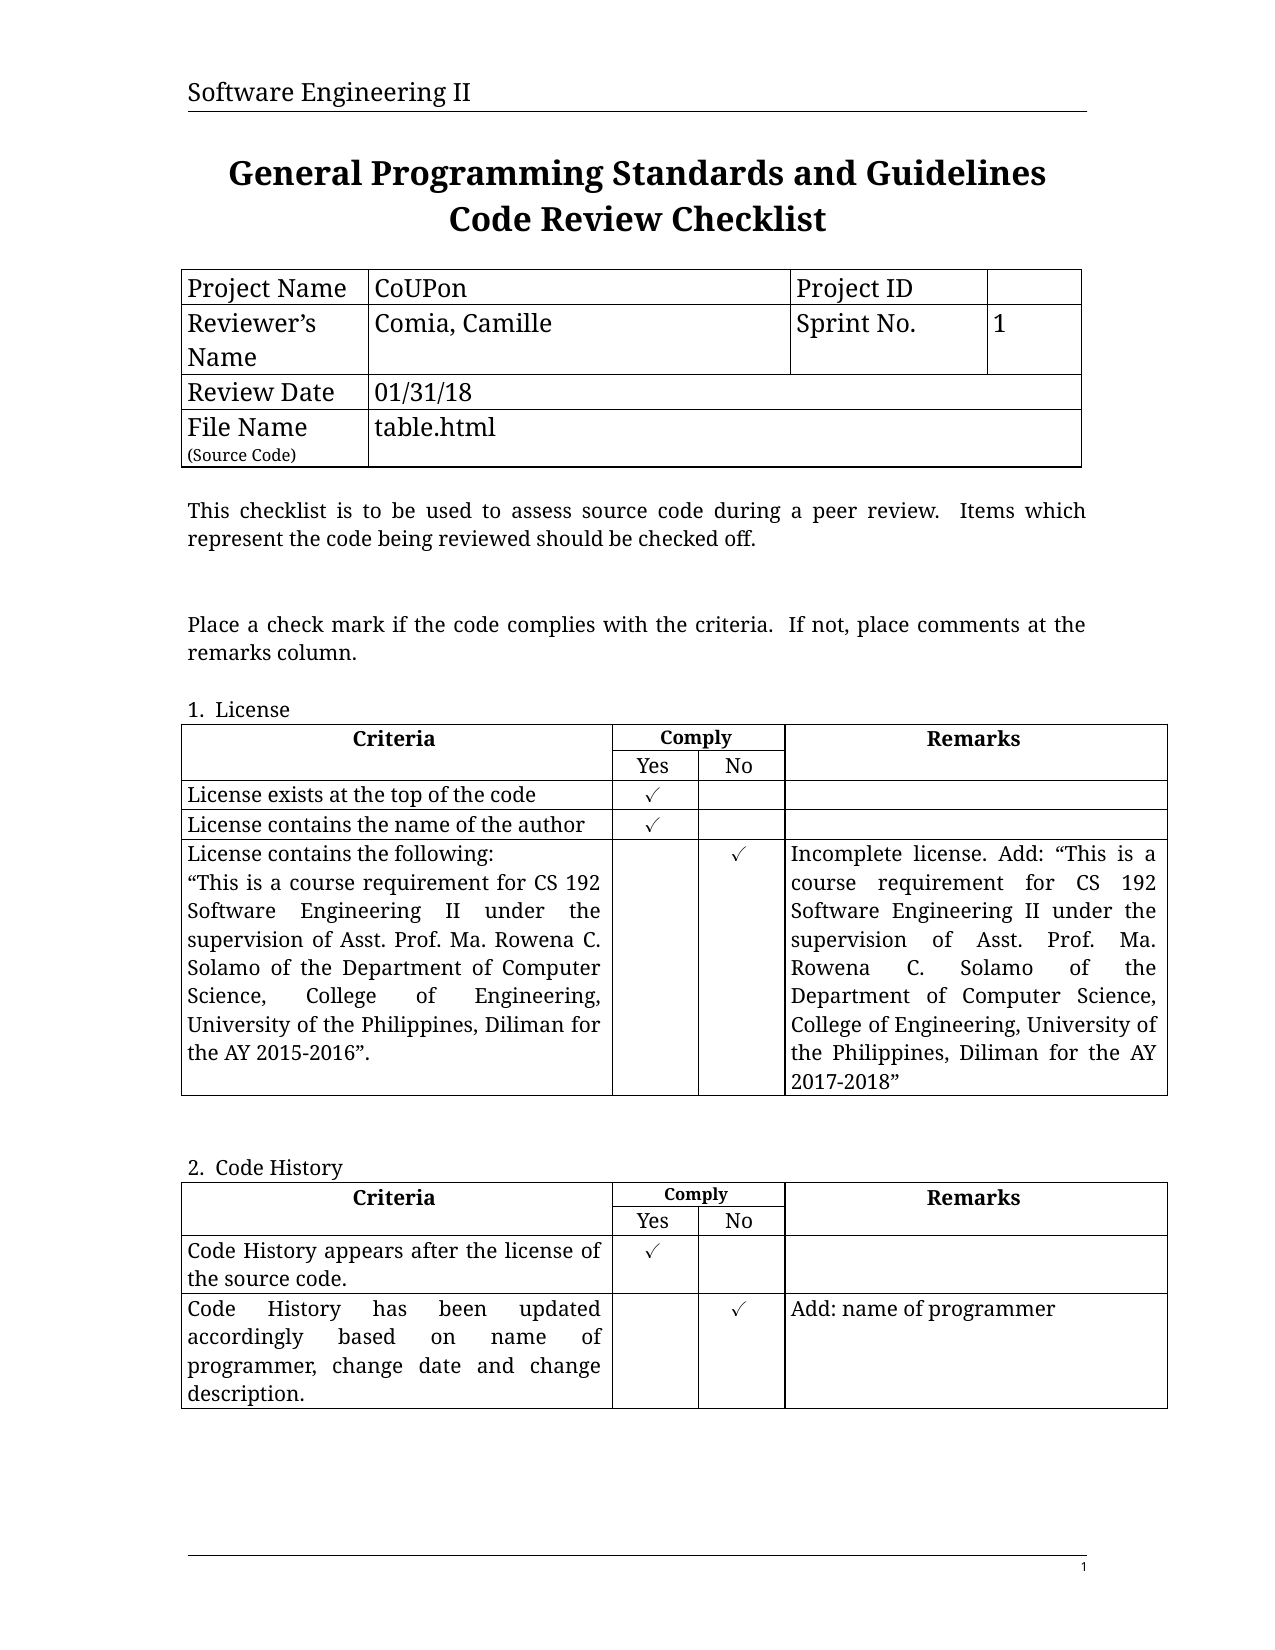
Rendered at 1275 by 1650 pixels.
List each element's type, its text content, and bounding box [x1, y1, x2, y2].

text Place a check mark if the code complies with the criteria. If not, place comments at the remarks column. [187, 610, 1087, 667]
table_cell [786, 1236, 1167, 1293]
table_cell No [699, 751, 784, 779]
table_header Criteria [182, 1183, 612, 1235]
text General Programming Standards and Guidelines Code Review Checklist [187, 150, 1087, 241]
table_cell License contains the following: “This is a course requirement for CS 192 Software Engineering II under the supervision of Asst. Prof. Ma. Rowena C. Solamo of the Department of Computer Science, College of Engineering, University of the Philippines, Diliman for the AY 2015-2016”. [182, 840, 612, 1095]
table_cell No [699, 1207, 784, 1235]
table_header Remarks [786, 725, 1167, 779]
table_cell Add: name of programmer [786, 1294, 1167, 1408]
table_cell [786, 810, 1167, 838]
table_cell License exists at the top of the code [182, 781, 612, 809]
table_header Comply [613, 725, 784, 750]
table_cell ✓ [699, 840, 784, 1095]
table_cell ✓ [613, 1236, 698, 1293]
table_cell Comia, Camille [369, 305, 790, 373]
table_cell License contains the name of the author [182, 810, 612, 838]
table_cell Code History appears after the license of the source code. [182, 1236, 612, 1293]
table_cell table.html [369, 410, 1081, 466]
table_cell Code History has been updated accordingly based on name of programmer, change date and change description. [182, 1294, 612, 1408]
table_cell Reviewer’s Name [182, 305, 368, 373]
table_header [988, 270, 1081, 304]
table_cell Yes [613, 1207, 698, 1235]
table_header Project Name [182, 270, 368, 304]
table_cell [613, 840, 698, 1095]
table_cell Incomplete license. Add: “This is a course requirement for CS 192 Software Engineering II under the supervision of Asst. Prof. Ma. Rowena C. Solamo of the Department of Computer Science, College of Engineering, University of the Philippines, Diliman for the AY 2017-2018” [786, 840, 1167, 1095]
table_cell [613, 1294, 698, 1408]
table_header Criteria [182, 725, 612, 779]
text 2. Code History [187, 1153, 1087, 1182]
table_cell [786, 781, 1167, 809]
table_header Comply [613, 1183, 784, 1206]
table_cell [699, 810, 784, 838]
table_cell 01/31/18 [369, 375, 1081, 409]
text This checklist is to be used to assess source code during a peer review. Items which represent the code being reviewed should be checked off. [187, 496, 1087, 553]
table_cell File Name (Source Code) [182, 410, 368, 466]
table_cell 1 [988, 305, 1081, 373]
table_header Project ID [791, 270, 987, 304]
table_header CoUPon [369, 270, 790, 304]
table_cell ✓ [699, 1294, 784, 1408]
table_cell ✓ [613, 781, 698, 809]
table_cell [699, 781, 784, 809]
table_cell Yes [613, 751, 698, 779]
table_cell [699, 1236, 784, 1293]
text 1. License [187, 695, 1087, 723]
table_cell Review Date [182, 375, 368, 409]
table_header Remarks [786, 1183, 1167, 1235]
table_cell ✓ [613, 810, 698, 838]
table_cell Sprint No. [791, 305, 987, 373]
